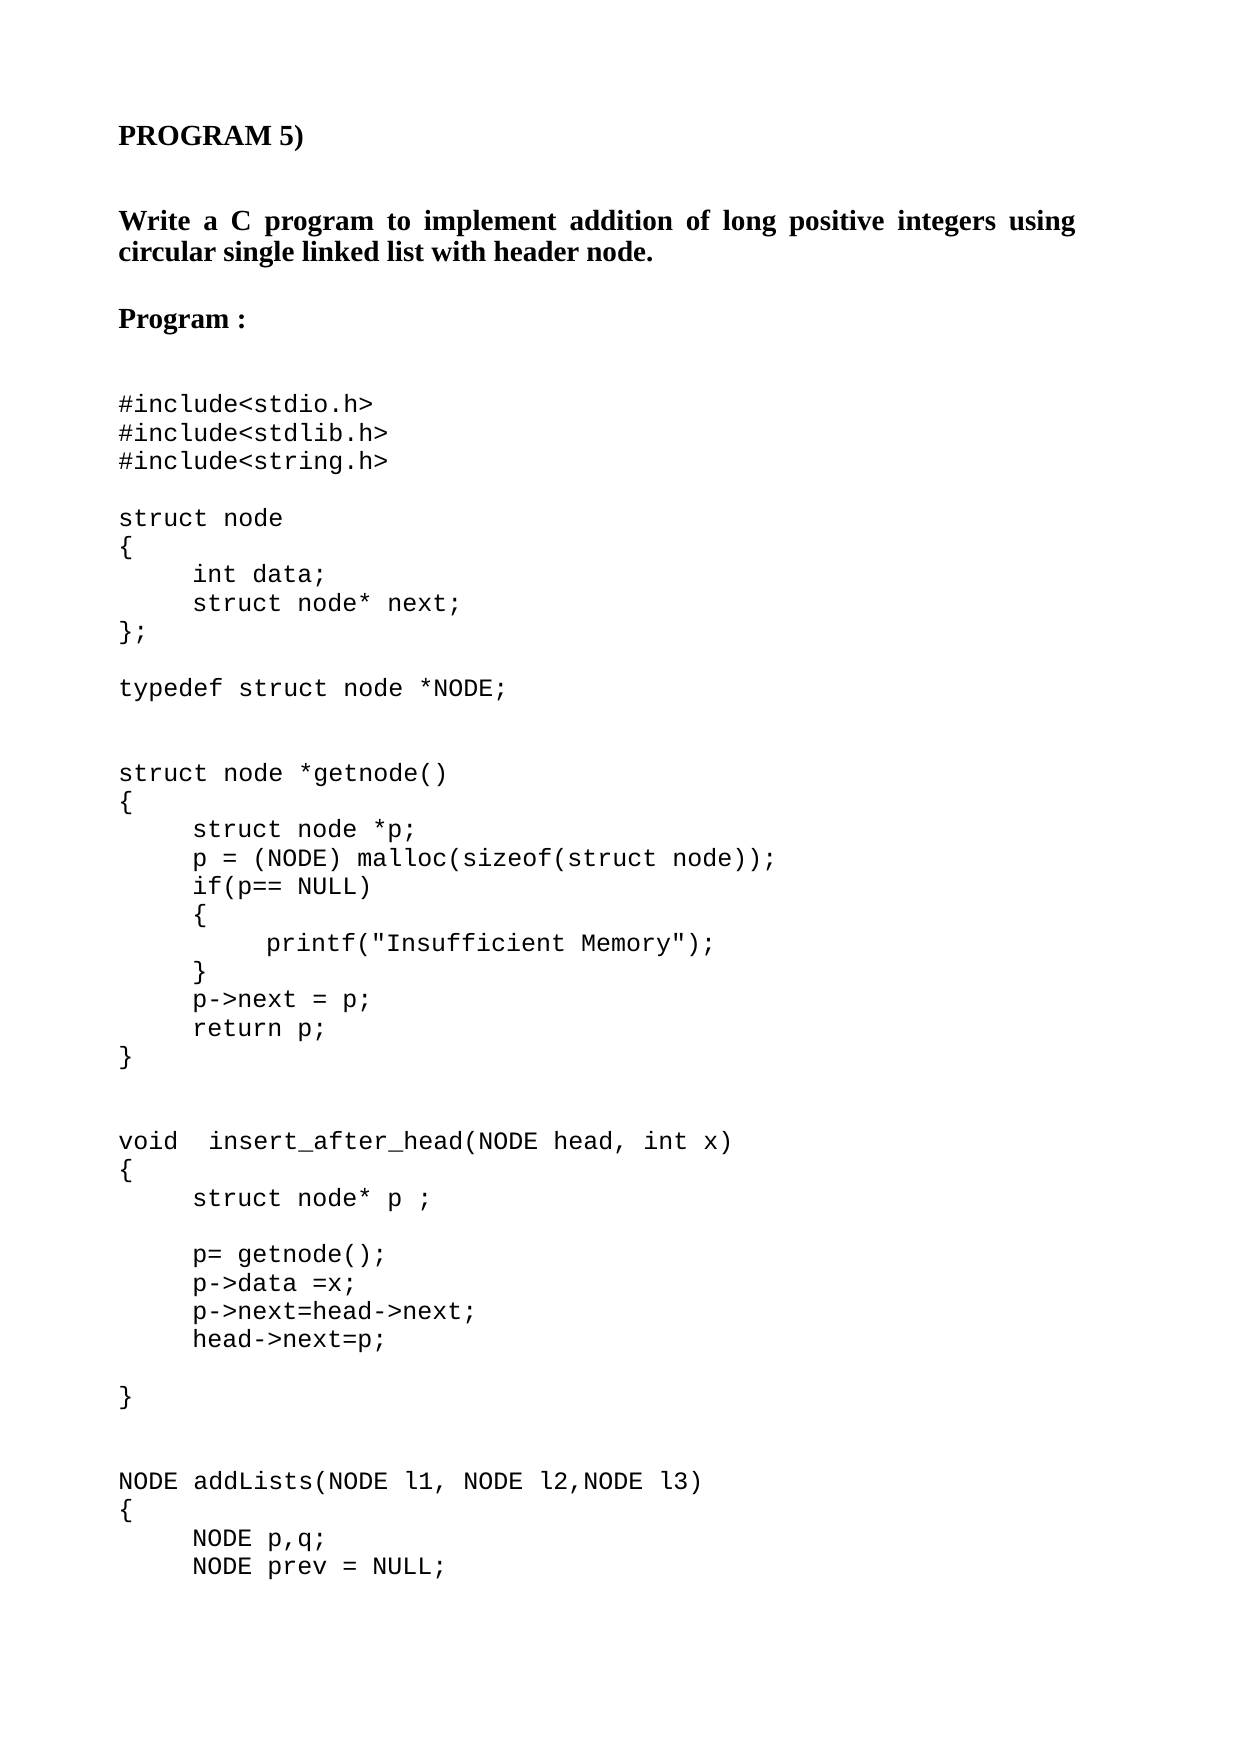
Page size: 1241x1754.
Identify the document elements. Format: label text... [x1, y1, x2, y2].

text struct node *p; [118, 817, 1122, 845]
text } [118, 1383, 1122, 1412]
text void insert_after_head(NODE head, int x) [118, 1128, 1122, 1157]
text NODE prev = NULL; [118, 1553, 1122, 1582]
text head->next=p; [118, 1327, 1122, 1355]
text }; [118, 618, 1122, 647]
text typedef struct node *NODE; [118, 675, 1122, 703]
text p->next=head->next; [118, 1298, 1122, 1327]
text #include<stdio.h> [118, 392, 1122, 420]
text struct node *getnode() [118, 760, 1122, 788]
text if(p== NULL) [118, 873, 1122, 902]
text { [118, 1157, 1122, 1185]
text #include<string.h> [118, 448, 1122, 477]
text #include<stdlib.h> [118, 420, 1122, 448]
text int data; [118, 562, 1122, 590]
text struct node* next; [118, 590, 1122, 618]
text NODE p,q; [118, 1525, 1122, 1553]
text p->next = p; [118, 987, 1122, 1015]
text } [118, 1043, 1122, 1072]
text { [118, 788, 1122, 817]
text p= getnode(); [118, 1242, 1122, 1270]
text { [118, 533, 1122, 562]
text PROGRAM 5) [118, 118, 1122, 152]
text p->data =x; [118, 1270, 1122, 1298]
text Program : [118, 301, 1122, 334]
text { [118, 902, 1122, 930]
text return p; [118, 1015, 1122, 1043]
text } [118, 958, 1122, 987]
text Write a C program to implement addition of long positive integers using circular single linked list with header node. [118, 206, 1076, 267]
text NODE addLists(NODE l1, NODE l2,NODE l3) [118, 1468, 1122, 1497]
text p = (NODE) malloc(sizeof(struct node)); [118, 845, 1122, 873]
text printf("Insufficient Memory"); [118, 930, 1122, 958]
text struct node [118, 505, 1122, 533]
text { [118, 1497, 1122, 1525]
text struct node* p ; [118, 1185, 1122, 1213]
